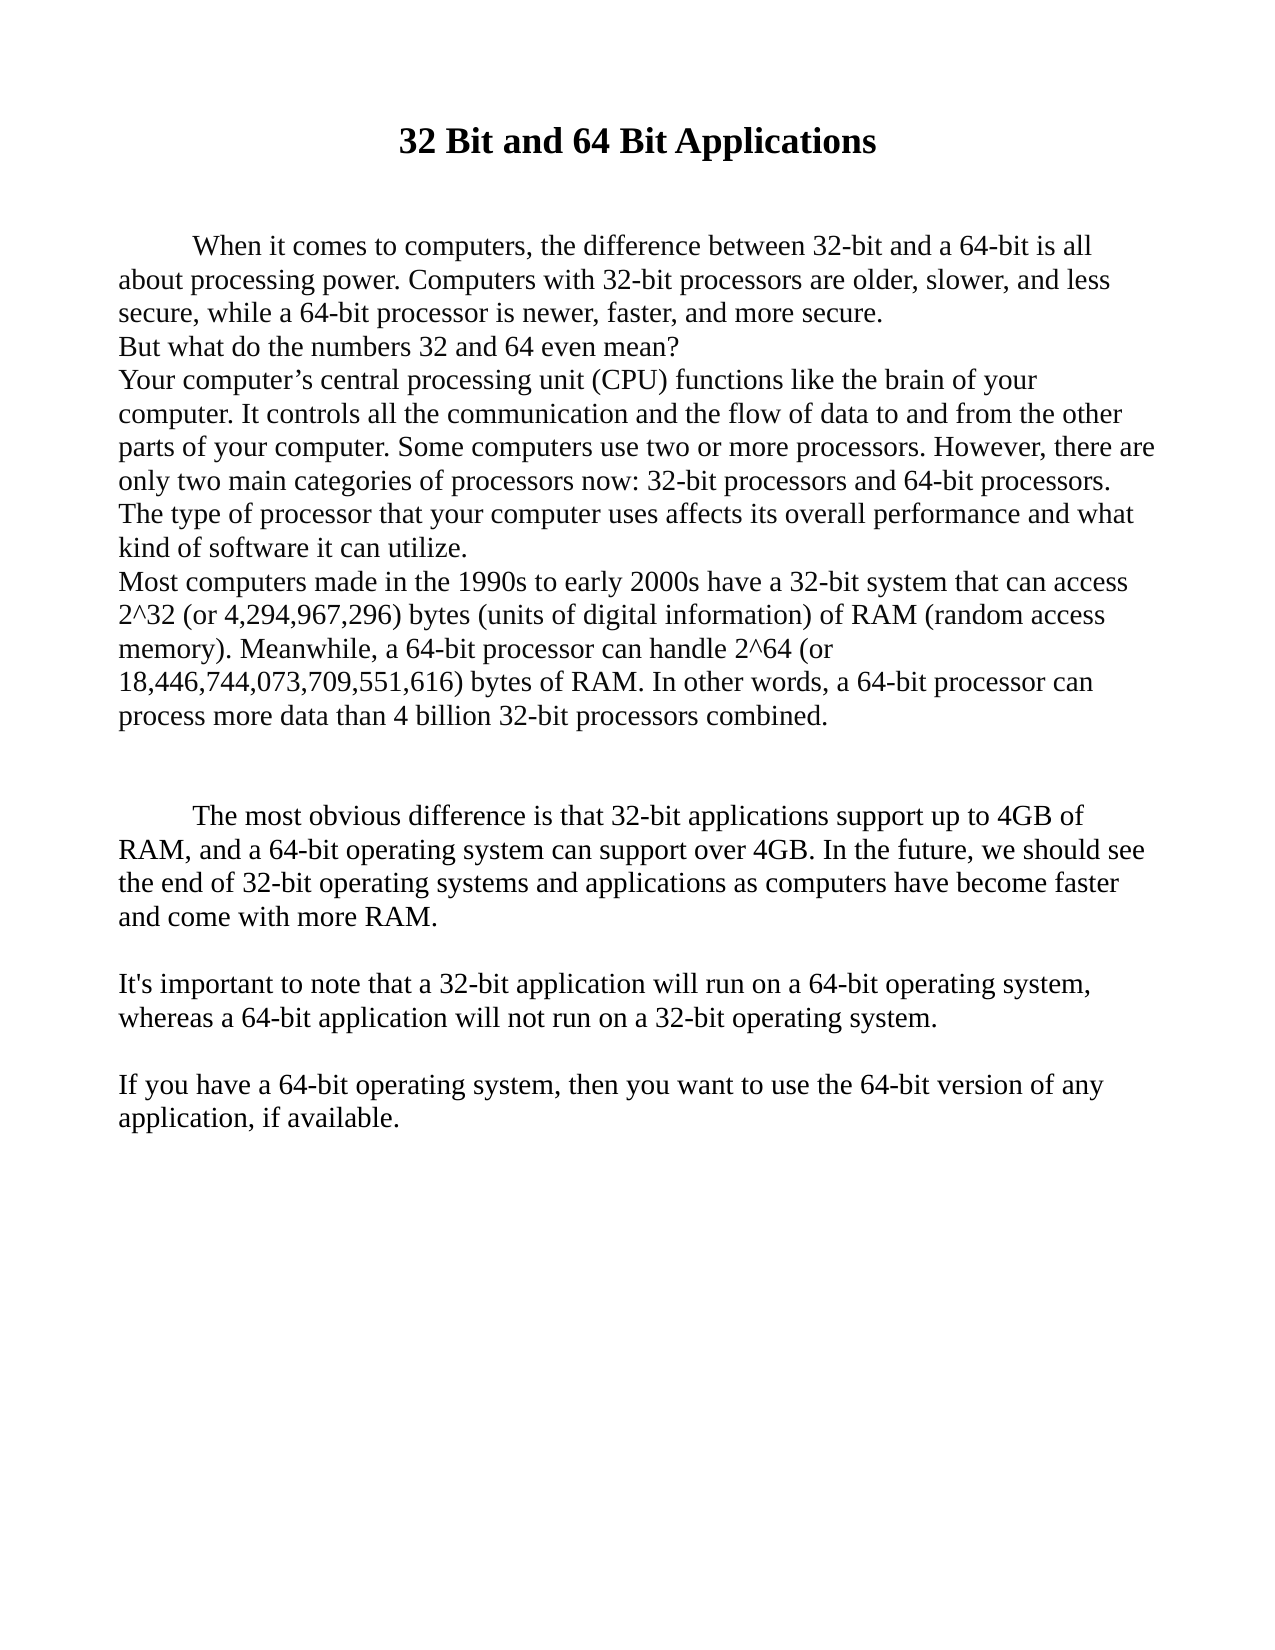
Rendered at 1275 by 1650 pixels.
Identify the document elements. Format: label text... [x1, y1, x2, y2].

text But what do the numbers 32 and 64 even mean? [118, 329, 1157, 362]
text Most computers made in the 1990s to early 2000s have a 32-bit system that can access 2^32 (or 4,294,967,296) bytes (units of digital information) of RAM (random access memory). Meanwhile, a 64-bit processor can handle 2^64 (or 18,446,744,073,709,551,616) bytes of RAM. In other words, a 64-bit processor can process more data than 4 billion 32-bit processors combined. [118, 564, 1157, 731]
text When it comes to computers, the difference between 32-bit and a 64-bit is all about processing power. Computers with 32-bit processors are older, slower, and less secure, while a 64-bit processor is newer, faster, and more secure. [118, 228, 1157, 329]
text 32 Bit and 64 Bit Applications [118, 118, 1157, 161]
text The most obvious difference is that 32-bit applications support up to 4GB of RAM, and a 64-bit operating system can support over 4GB. In the future, we should see the end of 32-bit operating systems and applications as computers have become faster and come with more RAM. It's important to note that a 32-bit application will run on a 64-bit operating system, whereas a 64-bit application will not run on a 32-bit operating system. If you have a 64-bit operating system, then you want to use the 64-bit version of any application, if available. [118, 798, 1157, 1167]
text Your computer’s central processing unit (CPU) functions like the brain of your computer. It controls all the communication and the flow of data to and from the other parts of your computer. Some computers use two or more processors. However, there are only two main categories of processors now: 32-bit processors and 64-bit processors. The type of processor that your computer uses affects its overall performance and what kind of software it can utilize. [118, 362, 1157, 564]
